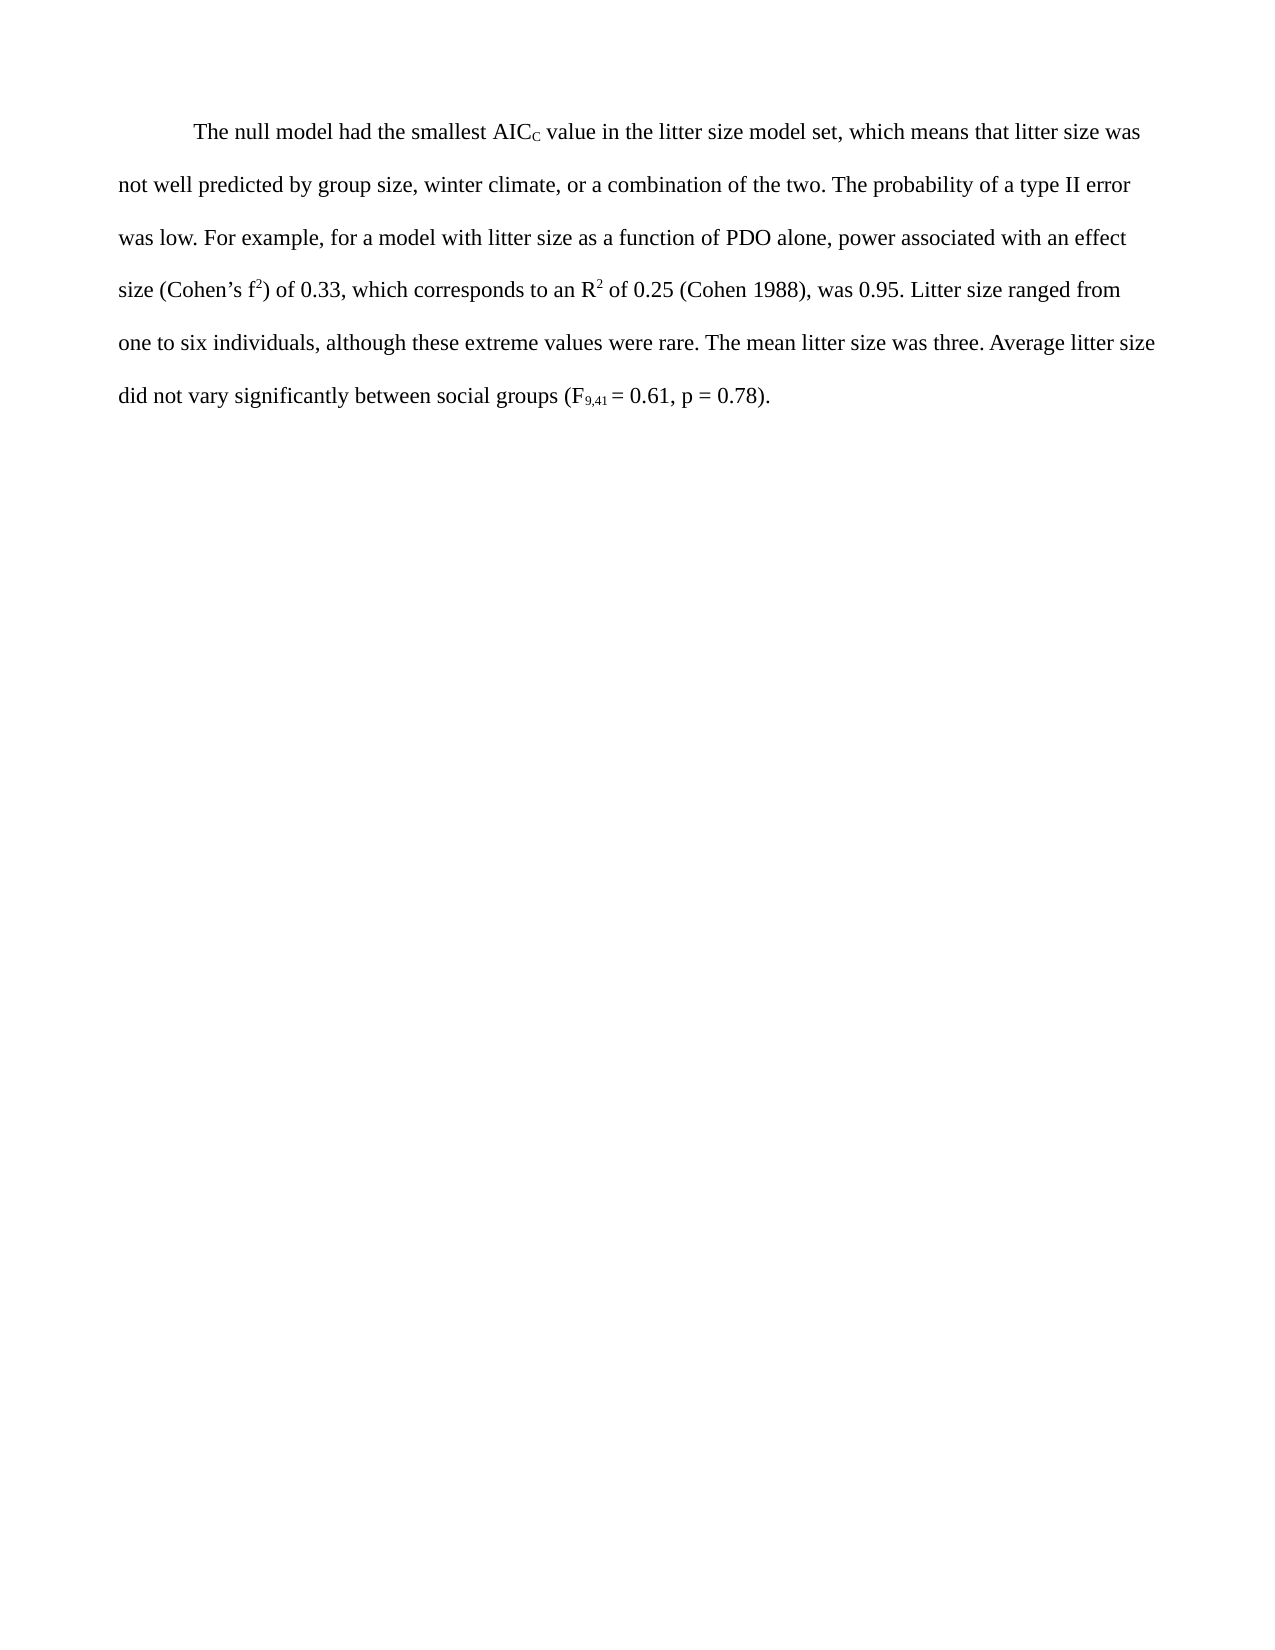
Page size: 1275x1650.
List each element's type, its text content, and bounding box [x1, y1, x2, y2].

text The null model had the smallest AICC value in the litter size model set, which means that litter size was not well predicted by group size, winter climate, or a combination of the two. The probability of a type II error was low. For example, for a model with litter size as a function of PDO alone, power associated with an effect size (Cohen’s f2) of 0.33, which corresponds to an R2 of 0.25 (Cohen 1988), was 0.95. Litter size ranged from one to six individuals, although these extreme values were rare. The mean litter size was three. Average litter size did not vary significantly between social groups (F9,41 = 0.61, p = 0.78). [118, 118, 1157, 408]
